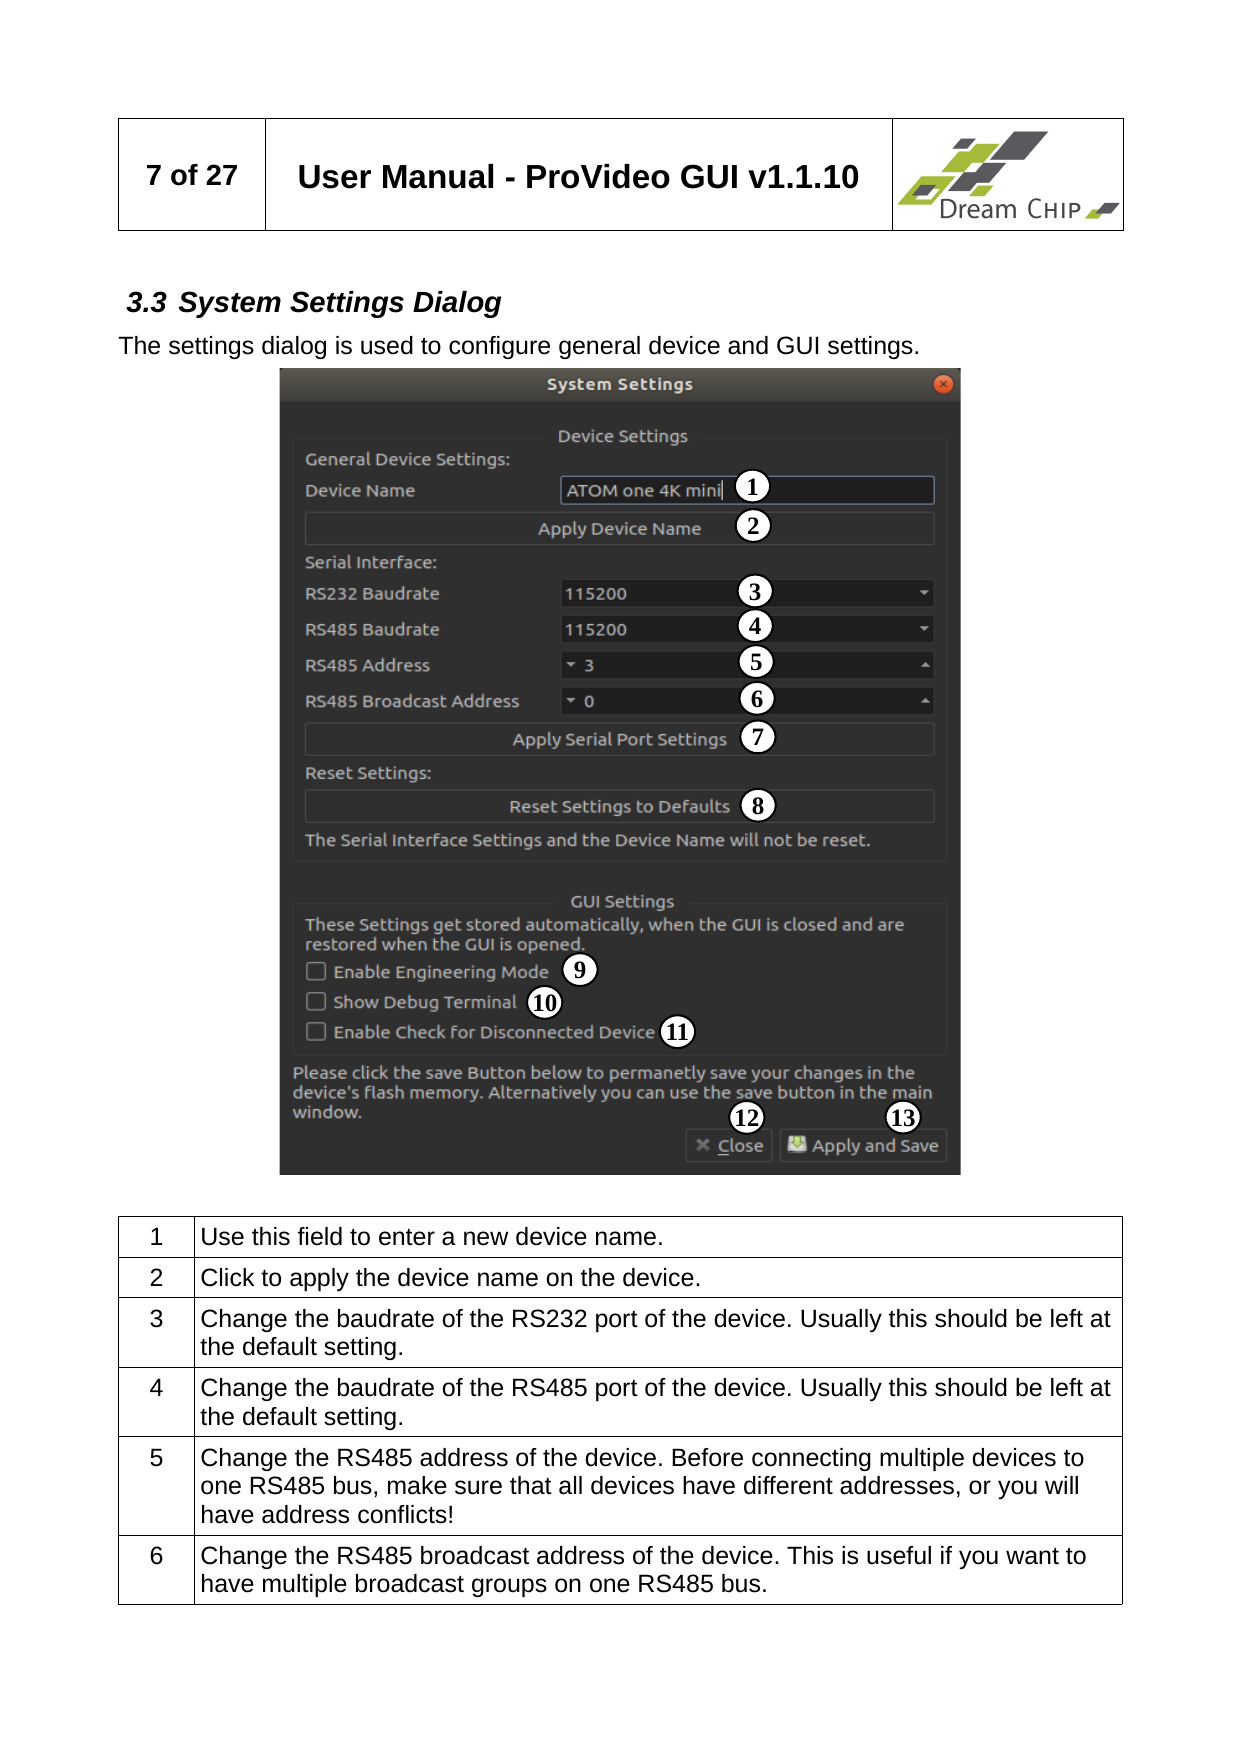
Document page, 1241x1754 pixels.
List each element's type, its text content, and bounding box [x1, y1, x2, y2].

table_cell 4 [119, 1368, 194, 1436]
picture [279, 368, 961, 1175]
text The settings dialog is used to configure general device and GUI settings. [118, 331, 1122, 360]
table_header Use this field to enter a new device name. [195, 1217, 1122, 1257]
table_cell 6 [119, 1536, 194, 1604]
table_cell 5 [119, 1437, 194, 1534]
table_cell Change the RS485 broadcast address of the device. This is useful if you want to have multiple broadcast groups on one RS485 bus. [195, 1536, 1122, 1604]
table_cell Change the baudrate of the RS485 port of the device. Usually this should be left at the default setting. [195, 1368, 1122, 1436]
table_cell Change the RS485 address of the device. Before connecting multiple devices to one RS485 bus, make sure that all devices have different addresses, or you will have address conflicts! [195, 1437, 1122, 1534]
table_cell Change the baudrate of the RS232 port of the device. Usually this should be left at the default setting. [195, 1298, 1122, 1367]
table_cell 2 [119, 1258, 194, 1297]
table_cell 3 [119, 1298, 194, 1367]
picture [897, 130, 1120, 220]
table_cell Click to apply the device name on the device. [195, 1258, 1122, 1297]
table_header 1 [119, 1217, 194, 1257]
subtitle System Settings Dialog [118, 285, 1122, 318]
